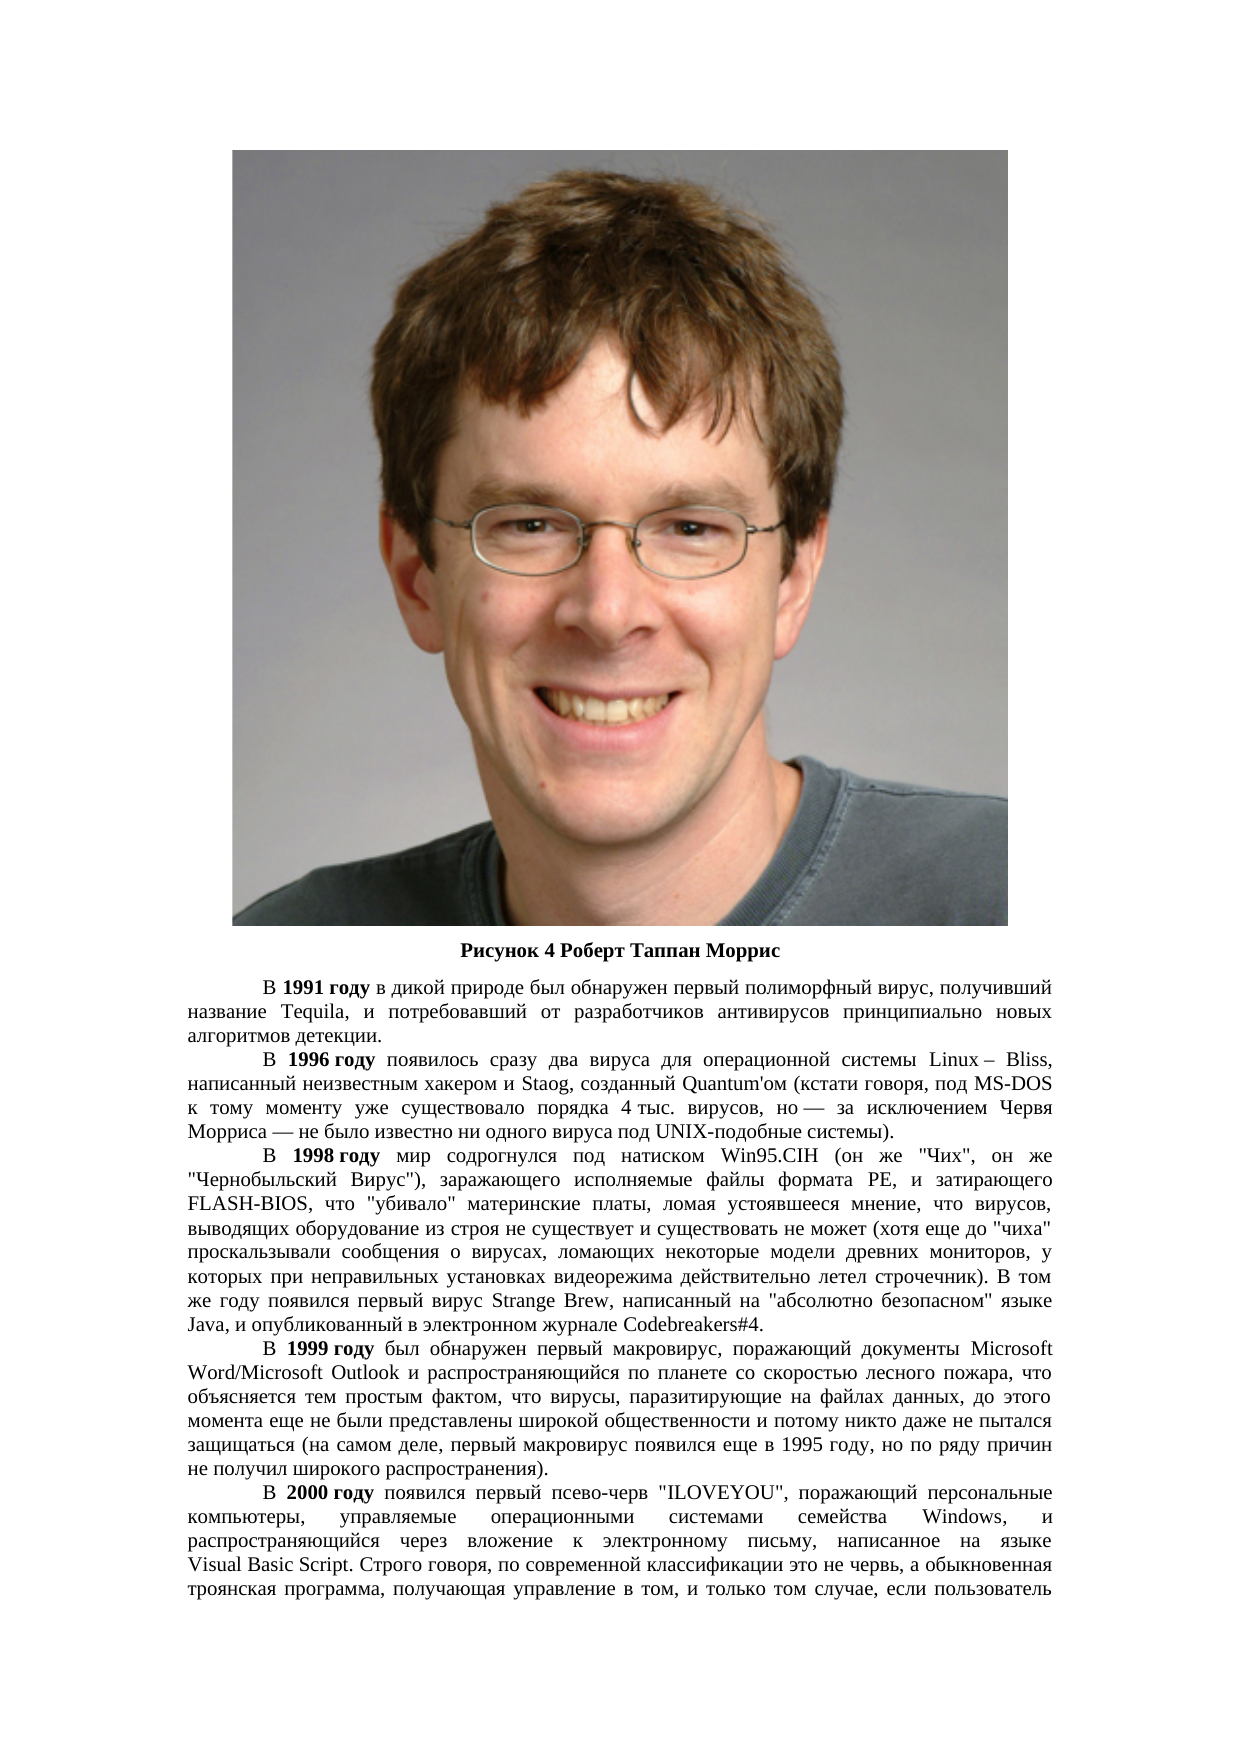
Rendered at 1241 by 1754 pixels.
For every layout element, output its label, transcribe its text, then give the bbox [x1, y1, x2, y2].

text В 1991 году в дикой природе был обнаружен первый полиморфный вирус, получивший название Tequila, и потребовавший от разработчиков антивирусов принципиально новых алгоритмов детекции. [187, 975, 1053, 1047]
text Рисунок 4 Роберт Таппан Моррис [187, 938, 1053, 962]
picture [232, 150, 1008, 926]
text В 1999 году был обнаружен первый макровирус, поражающий документы Microsoft Word/Microsoft Outlook и распространяющийся по планете со скоростью лесного пожара, что объясняется тем простым фактом, что вирусы, паразитирующие на файлах данных, до этого момента еще не были представлены широкой общественности и потому никто даже не пытался защищаться (на самом деле, первый макровирус появился еще в 1995 году, но по ряду причин не получил широкого распространения). [187, 1336, 1053, 1480]
text В 1998 году мир содрогнулся под натиском Win95.CIH (он же "Чих", он же "Чернобыльский Вирус"), заражающего исполняемые файлы формата PE, и затирающего FLASH-BIOS, что "убивало" материнские платы, ломая устоявшееся мнение, что вирусов, выводящих оборудование из строя не существует и существовать не может (хотя еще до "чиха" проскальзывали сообщения о вирусах, ломающих некоторые модели древних мониторов, у которых при неправильных установках видеорежима действительно летел строчечник). В том же году появился первый вирус Strange Brew, написанный на "абсолютно безопасном" языке Java, и опубликованный в электронном журнале Codebreakers#4. [187, 1143, 1053, 1336]
text В 1996 году появилось сразу два вируса для операционной системы Linux – Bliss, написанный неизвестным хакером и Staog, созданный Quantum'ом (кстати говоря, под MS-DOS к тому моменту уже существовало порядка 4 тыс. вирусов, но — за исключением Червя Морриса — не было известно ни одного вируса под UNIX-подобные системы). [187, 1047, 1053, 1143]
text В 2000 году появился первый псево-черв "ILOVEYOU", поражающий персональные компьютеры, управляемые операционными системами семейства Windows, и распространяющийся через вложение к электронному письму, написанное на языке Visual Basic Script. Строго говоря, по современной классификации это не червь, а обыкновенная троянская программа, получающая управление в том, и только том случае, если пользователь [187, 1480, 1053, 1600]
